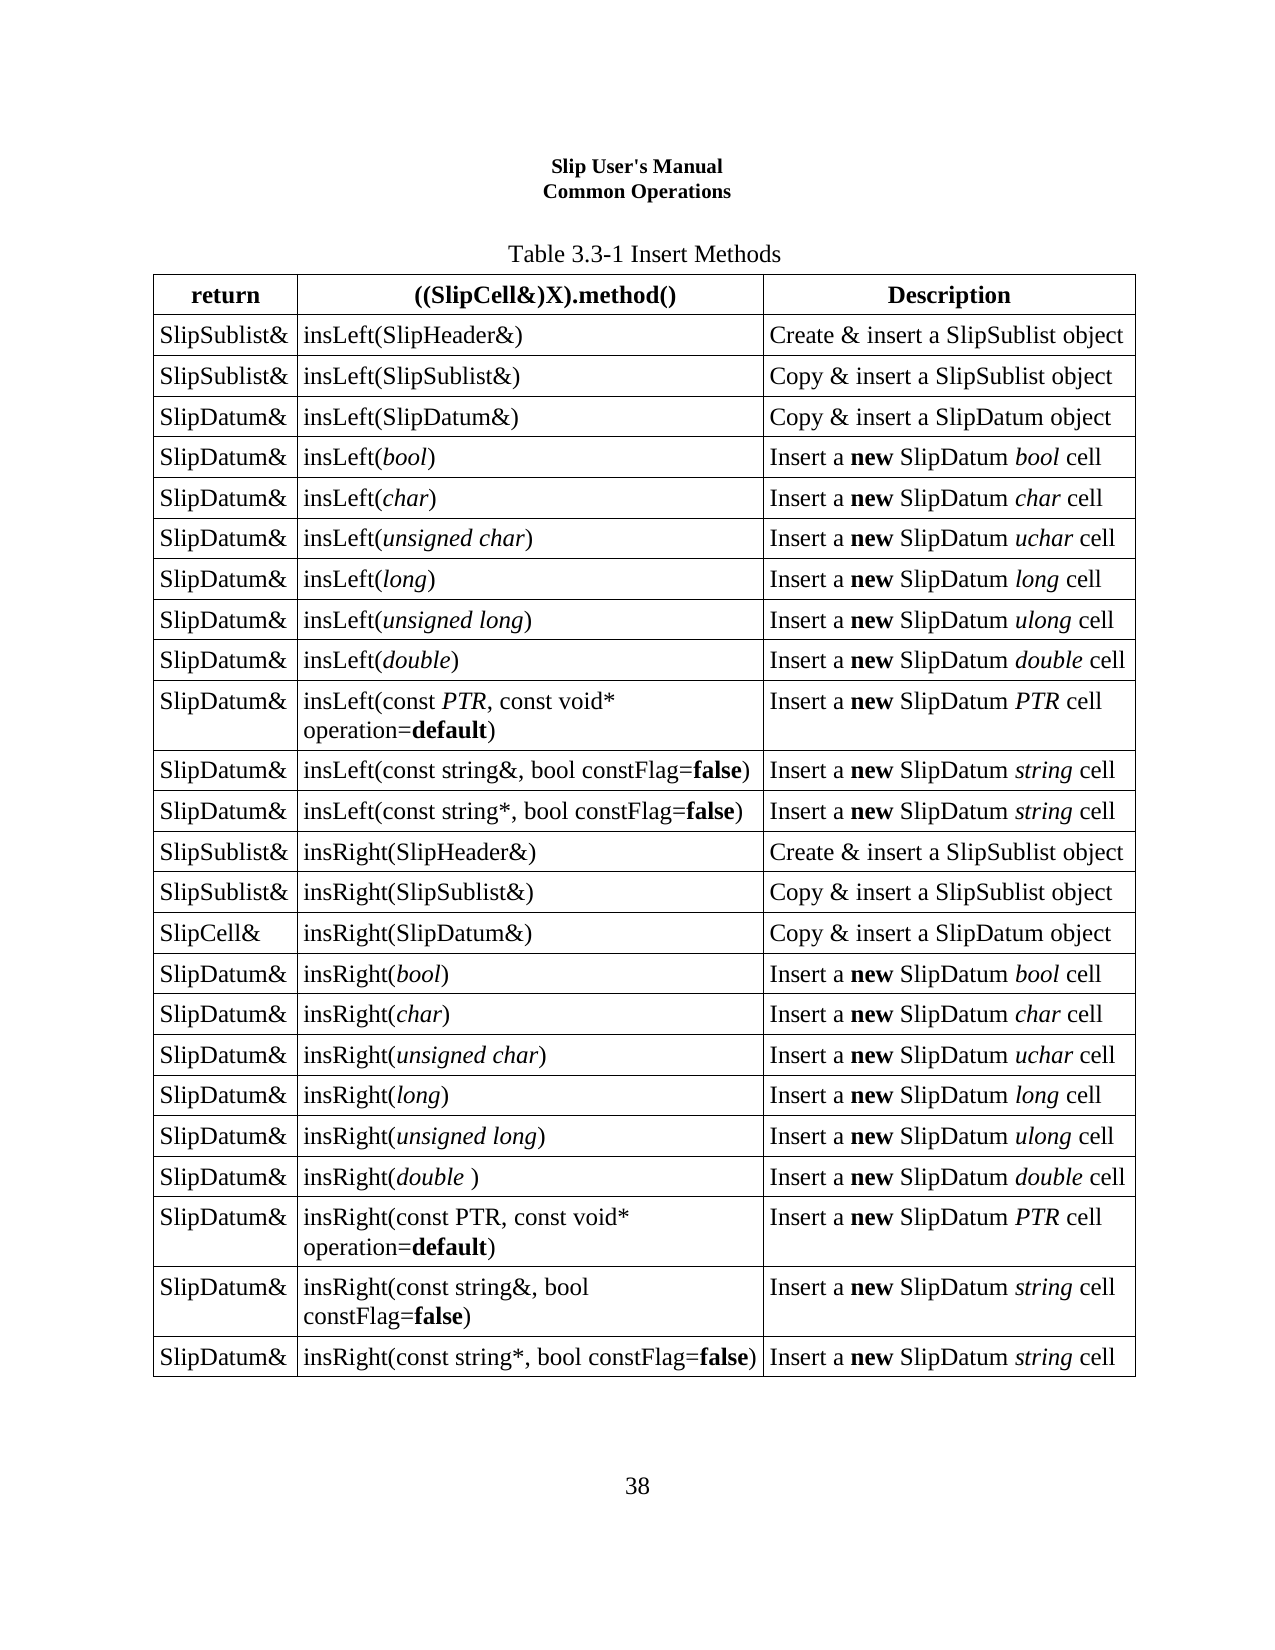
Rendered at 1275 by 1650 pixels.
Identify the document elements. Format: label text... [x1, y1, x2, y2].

table_cell insLeft(SlipHeader&) [298, 315, 763, 355]
table_cell SlipSublist& [154, 315, 297, 355]
table_cell Insert a new SlipDatum char cell [764, 994, 1135, 1034]
table_cell insLeft(SlipDatum&) [298, 397, 763, 436]
table_cell SlipDatum& [154, 1076, 297, 1115]
table_cell SlipDatum& [154, 954, 297, 993]
table_cell SlipDatum& [154, 1157, 297, 1196]
table_cell Insert a new SlipDatum PTR cell [764, 1197, 1135, 1266]
table_cell Insert a new SlipDatum ulong cell [764, 1116, 1135, 1156]
table_cell SlipDatum& [154, 478, 297, 517]
table_cell Copy & insert a SlipDatum object [764, 397, 1135, 436]
table_cell Insert a new SlipDatum double cell [764, 640, 1135, 680]
table_cell insLeft(const string&, bool constFlag=false) [298, 751, 763, 790]
table_cell SlipDatum& [154, 640, 297, 680]
table_cell insLeft(unsigned char) [298, 519, 763, 558]
table_cell insLeft(double) [298, 640, 763, 680]
table_cell Insert a new SlipDatum long cell [764, 1076, 1135, 1115]
table_cell insLeft(const PTR, const void* operation=default) [298, 681, 763, 749]
table_cell insRight(SlipSublist&) [298, 872, 763, 912]
table_cell SlipCell& [154, 913, 297, 953]
table_cell ((SlipCell&)X).method() [298, 275, 763, 314]
table_cell Insert a new SlipDatum string cell [764, 1337, 1135, 1376]
table_cell Create & insert a SlipSublist object [764, 315, 1135, 355]
table_cell insLeft(const string*, bool constFlag=false) [298, 791, 763, 831]
table_cell SlipDatum& [154, 681, 297, 749]
table_cell Insert a new SlipDatum bool cell [764, 437, 1135, 477]
table_cell SlipDatum& [154, 1035, 297, 1074]
table_cell insRight(long) [298, 1076, 763, 1115]
table_cell insLeft(long) [298, 559, 763, 599]
table_cell Insert a new SlipDatum uchar cell [764, 519, 1135, 558]
table_cell Insert a new SlipDatum string cell [764, 1267, 1135, 1336]
table_cell SlipDatum& [154, 519, 297, 558]
table_cell SlipDatum& [154, 1197, 297, 1266]
table_cell insRight(bool) [298, 954, 763, 993]
table_cell insLeft(unsigned long) [298, 600, 763, 639]
table_cell Copy & insert a SlipDatum object [764, 913, 1135, 953]
table_cell insRight(const PTR, const void* operation=default) [298, 1197, 763, 1266]
table_cell insRight(unsigned long) [298, 1116, 763, 1156]
table_cell Insert a new SlipDatum PTR cell [764, 681, 1135, 749]
table_cell SlipDatum& [154, 994, 297, 1034]
table_cell Insert a new SlipDatum string cell [764, 791, 1135, 831]
table_header Table 3.3-1 Insert Methods [154, 233, 1135, 274]
table_cell SlipDatum& [154, 397, 297, 436]
table_cell SlipSublist& [154, 356, 297, 396]
table_cell insRight(SlipHeader&) [298, 832, 763, 871]
table_cell insRight(const string*, bool constFlag=false) [298, 1337, 763, 1376]
table_cell SlipDatum& [154, 751, 297, 790]
table_cell insRight(SlipDatum&) [298, 913, 763, 953]
table_cell Insert a new SlipDatum uchar cell [764, 1035, 1135, 1074]
table_cell insLeft(char) [298, 478, 763, 517]
table_cell insRight(unsigned char) [298, 1035, 763, 1074]
table_cell Insert a new SlipDatum long cell [764, 559, 1135, 599]
table_cell insRight(double ) [298, 1157, 763, 1196]
table_cell Insert a new SlipDatum double cell [764, 1157, 1135, 1196]
table_cell insLeft(bool) [298, 437, 763, 477]
table_cell insRight(const string&, bool constFlag=false) [298, 1267, 763, 1336]
table_cell SlipDatum& [154, 1337, 297, 1376]
table_cell SlipDatum& [154, 600, 297, 639]
table_cell Insert a new SlipDatum ulong cell [764, 600, 1135, 639]
table_cell Insert a new SlipDatum bool cell [764, 954, 1135, 993]
table_cell SlipDatum& [154, 1116, 297, 1156]
table_cell insRight(char) [298, 994, 763, 1034]
table_cell SlipDatum& [154, 559, 297, 599]
table_cell Description [764, 275, 1135, 314]
table_cell Insert a new SlipDatum char cell [764, 478, 1135, 517]
table_cell SlipDatum& [154, 437, 297, 477]
table_cell SlipSublist& [154, 872, 297, 912]
table_cell SlipDatum& [154, 791, 297, 831]
table_cell Copy & insert a SlipSublist object [764, 356, 1135, 396]
table_cell insLeft(SlipSublist&) [298, 356, 763, 396]
table_cell Create & insert a SlipSublist object [764, 832, 1135, 871]
table_cell SlipDatum& [154, 1267, 297, 1336]
table_cell return [154, 275, 297, 314]
table_cell Copy & insert a SlipSublist object [764, 872, 1135, 912]
table_cell Insert a new SlipDatum string cell [764, 751, 1135, 790]
table_cell SlipSublist& [154, 832, 297, 871]
